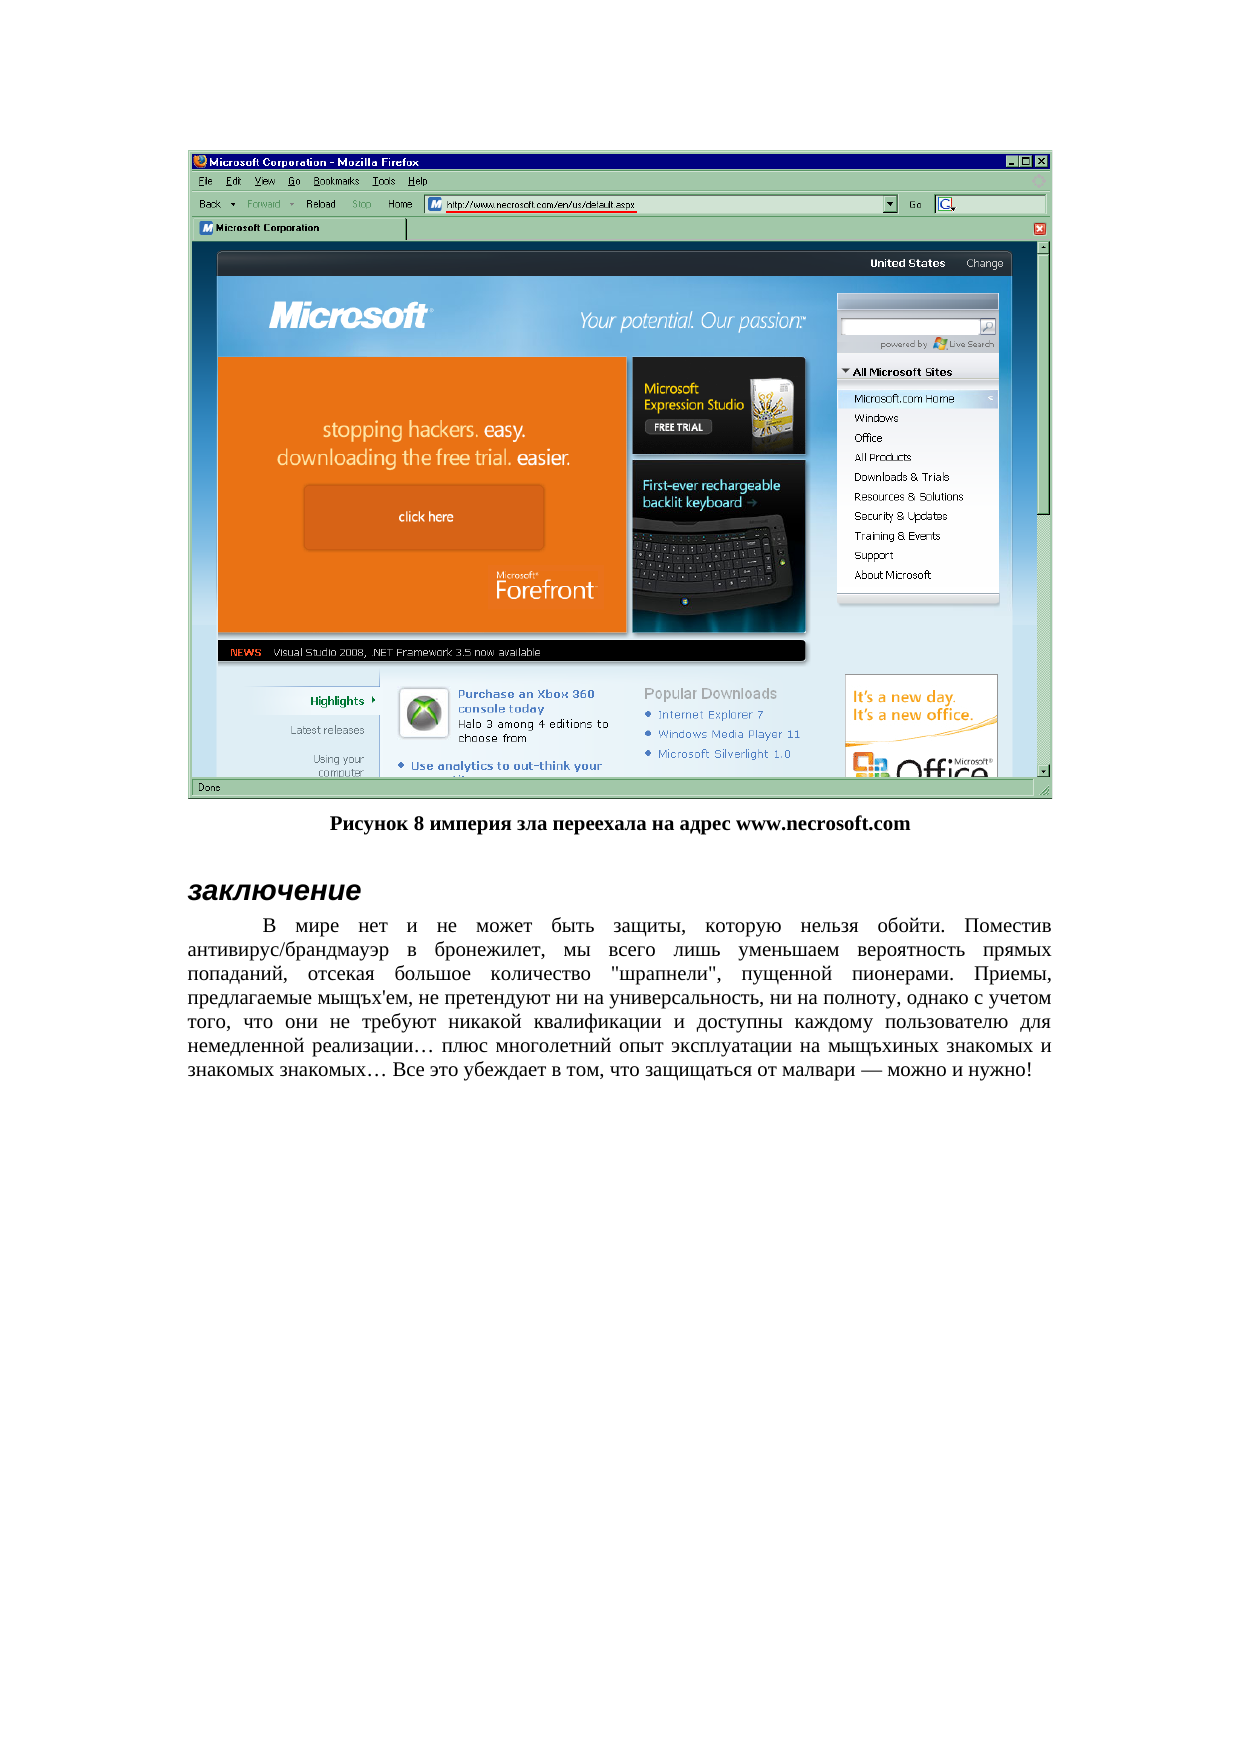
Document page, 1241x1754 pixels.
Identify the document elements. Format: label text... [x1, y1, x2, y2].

text Рисунок 8 империя зла переехала на адрес www.necrosoft.com [187, 811, 1053, 835]
picture [188, 150, 1053, 799]
subtitle заключение [187, 873, 1053, 906]
text В мире нет и не может быть защиты, которую нельзя обойти. Поместив антивирус/брандмауэр в бронежилет, мы всего лишь уменьшаем вероятность прямых попаданий, отсекая большое количество "шрапнели", пущенной пионерами. Приемы, предлагаемые мыщъх'ем, не претендуют ни на универсальность, ни на полноту, однако с учетом того, что они не требуют никакой квалификации и доступны каждому пользователю для немедленной реализации… плюс многолетний опыт эксплуатации на мыщъхиных знакомых и знакомых знакомых… Все это убеждает в том, что защищаться от малвари — можно и нужно! [187, 913, 1053, 1081]
